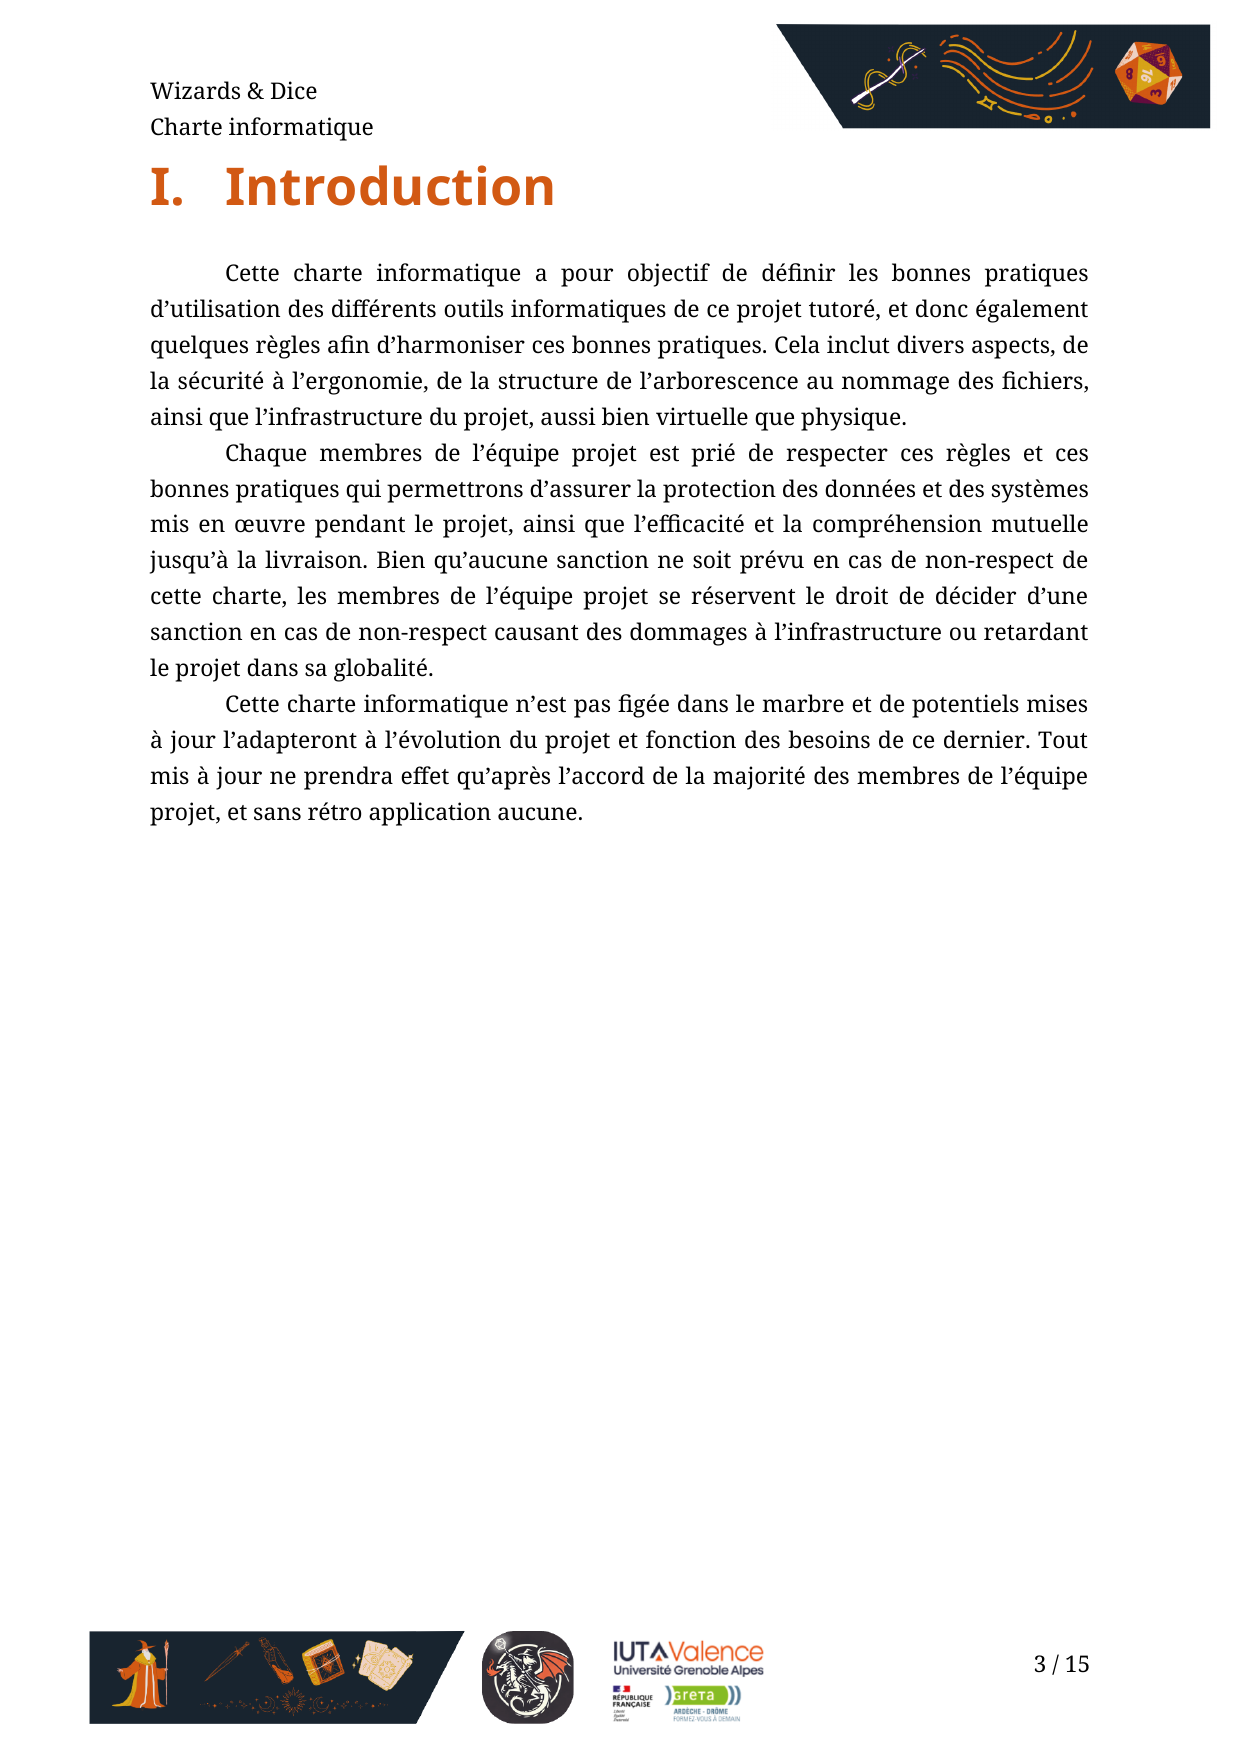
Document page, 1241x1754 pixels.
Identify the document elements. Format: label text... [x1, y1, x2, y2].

picture [771, 21, 1218, 131]
text Cette charte informatique a pour objectif de définir les bonnes pratiques d’utilisation des différents outils informatiques de ce projet tutoré, et donc également quelques règles afin d’harmoniser ces bonnes pratiques. Cela inclut divers aspects, de la sécurité à l’ergonomie, de la structure de l’arborescence au nommage des fichiers, ainsi que l’infrastructure du projet, aussi bien virtuelle que physique. [150, 257, 1090, 432]
text Cette charte informatique n’est pas figée dans le marbre et de potentiels mises à jour l’adapteront à l’évolution du projet et fonction des besoins de ce dernier. Tout mis à jour ne prendra effet qu’après l’accord de la majorité des membres de l’équipe projet, et sans rétro application aucune. [150, 688, 1090, 827]
subtitle Introduction [150, 150, 1090, 221]
picture [81, 1620, 788, 1733]
text Chaque membres de l’équipe projet est prié de respecter ces règles et ces bonnes pratiques qui permettrons d’assurer la protection des données et des systèmes mis en œuvre pendant le projet, ainsi que l’efficacité et la compréhension mutuelle jusqu’à la livraison. Bien qu’aucune sanction ne soit prévu en cas de non-respect de cette charte, les membres de l’équipe projet se réservent le droit de décider d’une sanction en cas de non-respect causant des dommages à l’infrastructure ou retardant le projet dans sa globalité. [150, 437, 1090, 683]
